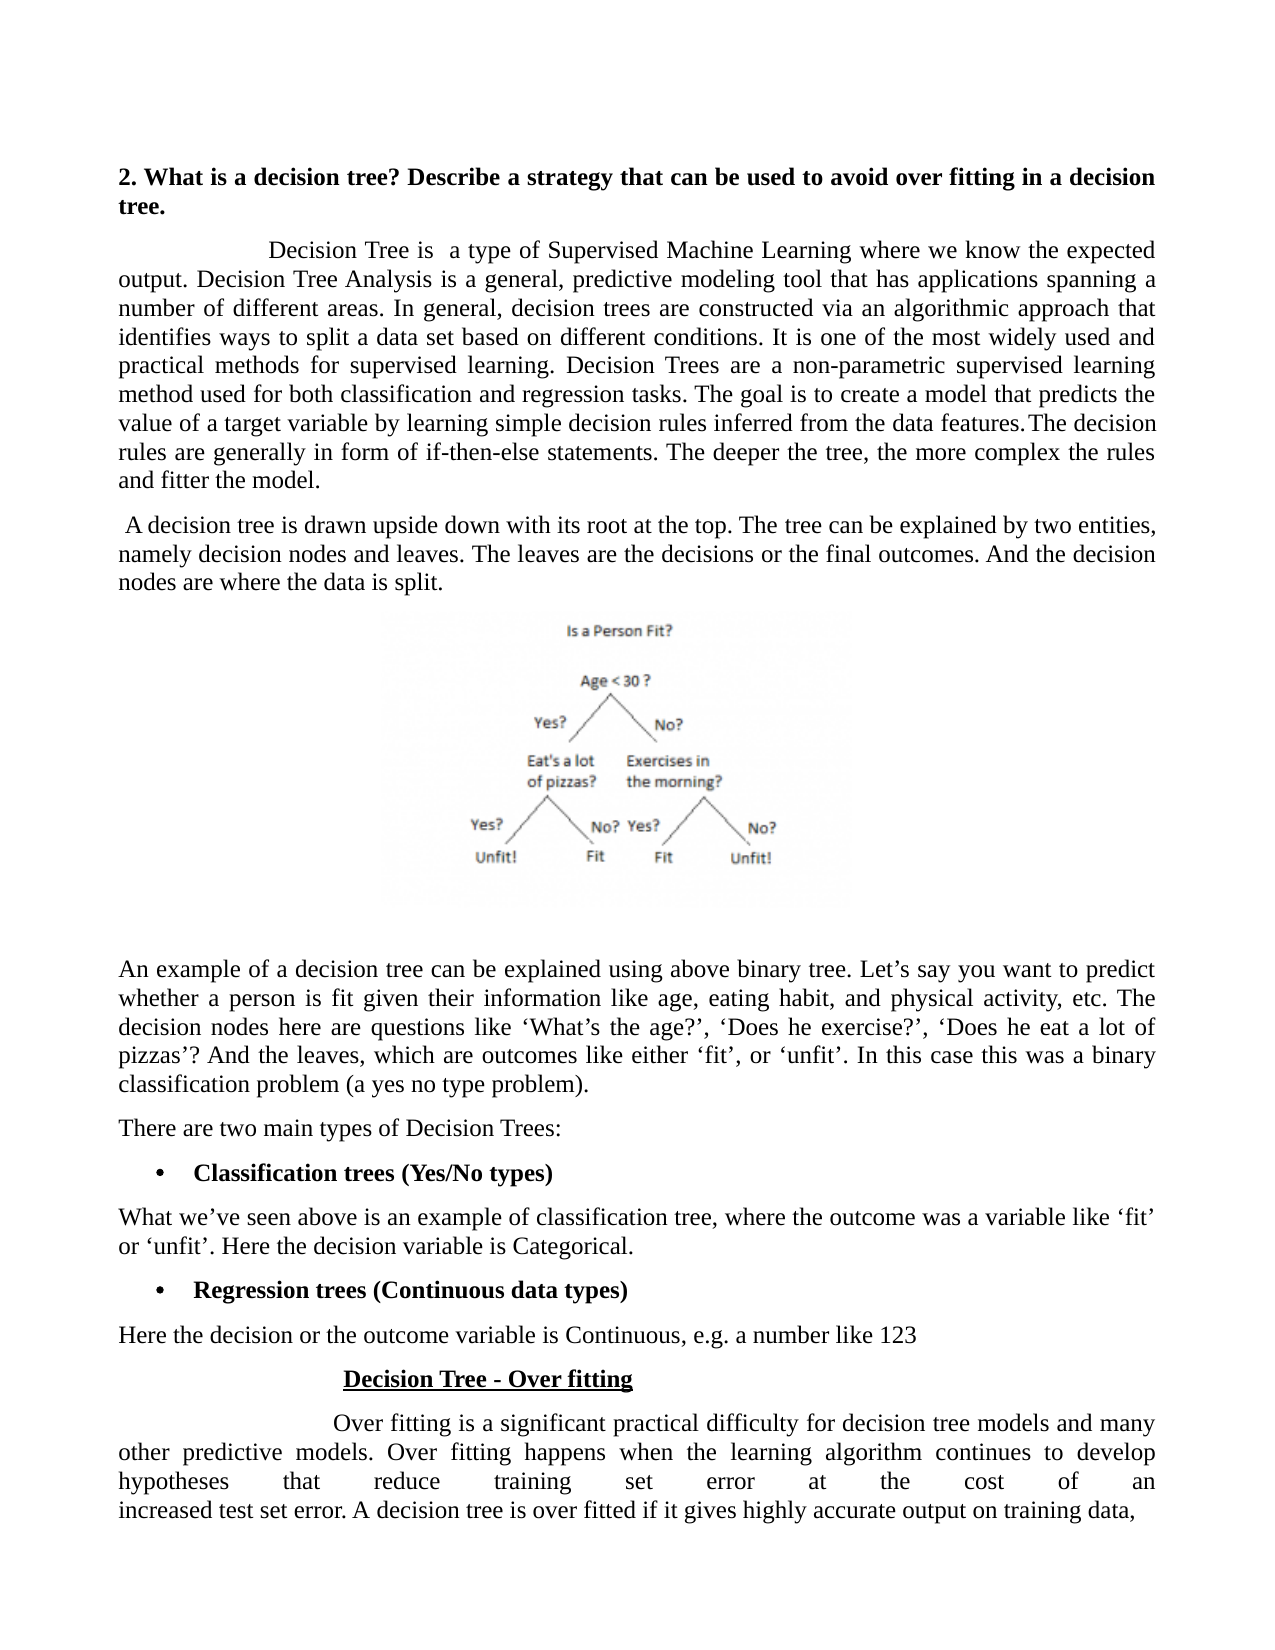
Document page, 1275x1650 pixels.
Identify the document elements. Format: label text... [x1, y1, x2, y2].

text Decision Tree - Over fitting [118, 1364, 1157, 1393]
text 2. What is a decision tree? Describe a strategy that can be used to avoid over fitting in a decision tree. [118, 162, 1157, 220]
text An example of a decision tree can be explained using above binary tree. Let’s say you want to predict whether a person is fit given their information like age, eating habit, and physical activity, etc. The decision nodes here are questions like ‘What’s the age?’, ‘Does he exercise?’, ‘Does he eat a lot of pizzas’? And the leaves, which are outcomes like either ‘fit’, or ‘unfit’. In this case this was a binary classification problem (a yes no type problem). [118, 954, 1157, 1098]
text Over fitting is a significant practical difficulty for decision tree models and many other predictive models. Over fitting happens when the learning algorithm continues to develop hypotheses that reduce training set error at the cost of an increased test set error. A decision tree is over fitted if it gives highly accurate output on training data, [118, 1408, 1157, 1523]
text Here the decision or the outcome variable is Continuous, e.g. a number like 123 [118, 1320, 1157, 1348]
list Regression trees (Continuous data types) [156, 1275, 1157, 1304]
list Classification trees (Yes/No types) [156, 1158, 1157, 1187]
text There are two main types of Decision Trees: [118, 1113, 1157, 1142]
text A decision tree is drawn upside down with its root at the top. The tree can be explained by two entities, namely decision nodes and leaves. The leaves are the decisions or the final outcomes. And the decision nodes are where the data is split. [118, 510, 1157, 596]
picture [380, 611, 853, 908]
text Decision Tree is a type of Supervised Machine Learning where we know the expected output. Decision Tree Analysis is a general, predictive modeling tool that has applications spanning a number of different areas. In general, decision trees are constructed via an algorithmic approach that identifies ways to split a data set based on different conditions. It is one of the most widely used and practical methods for supervised learning. Decision Trees are a non-parametric supervised learning method used for both classification and regression tasks. The goal is to create a model that predicts the value of a target variable by learning simple decision rules inferred from the data features.The decision rules are generally in form of if-then-else statements. The deeper the tree, the more complex the rules and fitter the model. [118, 236, 1157, 494]
text What we’ve seen above is an example of classification tree, where the outcome was a variable like ‘fit’ or ‘unfit’. Here the decision variable is Categorical. [118, 1202, 1157, 1260]
